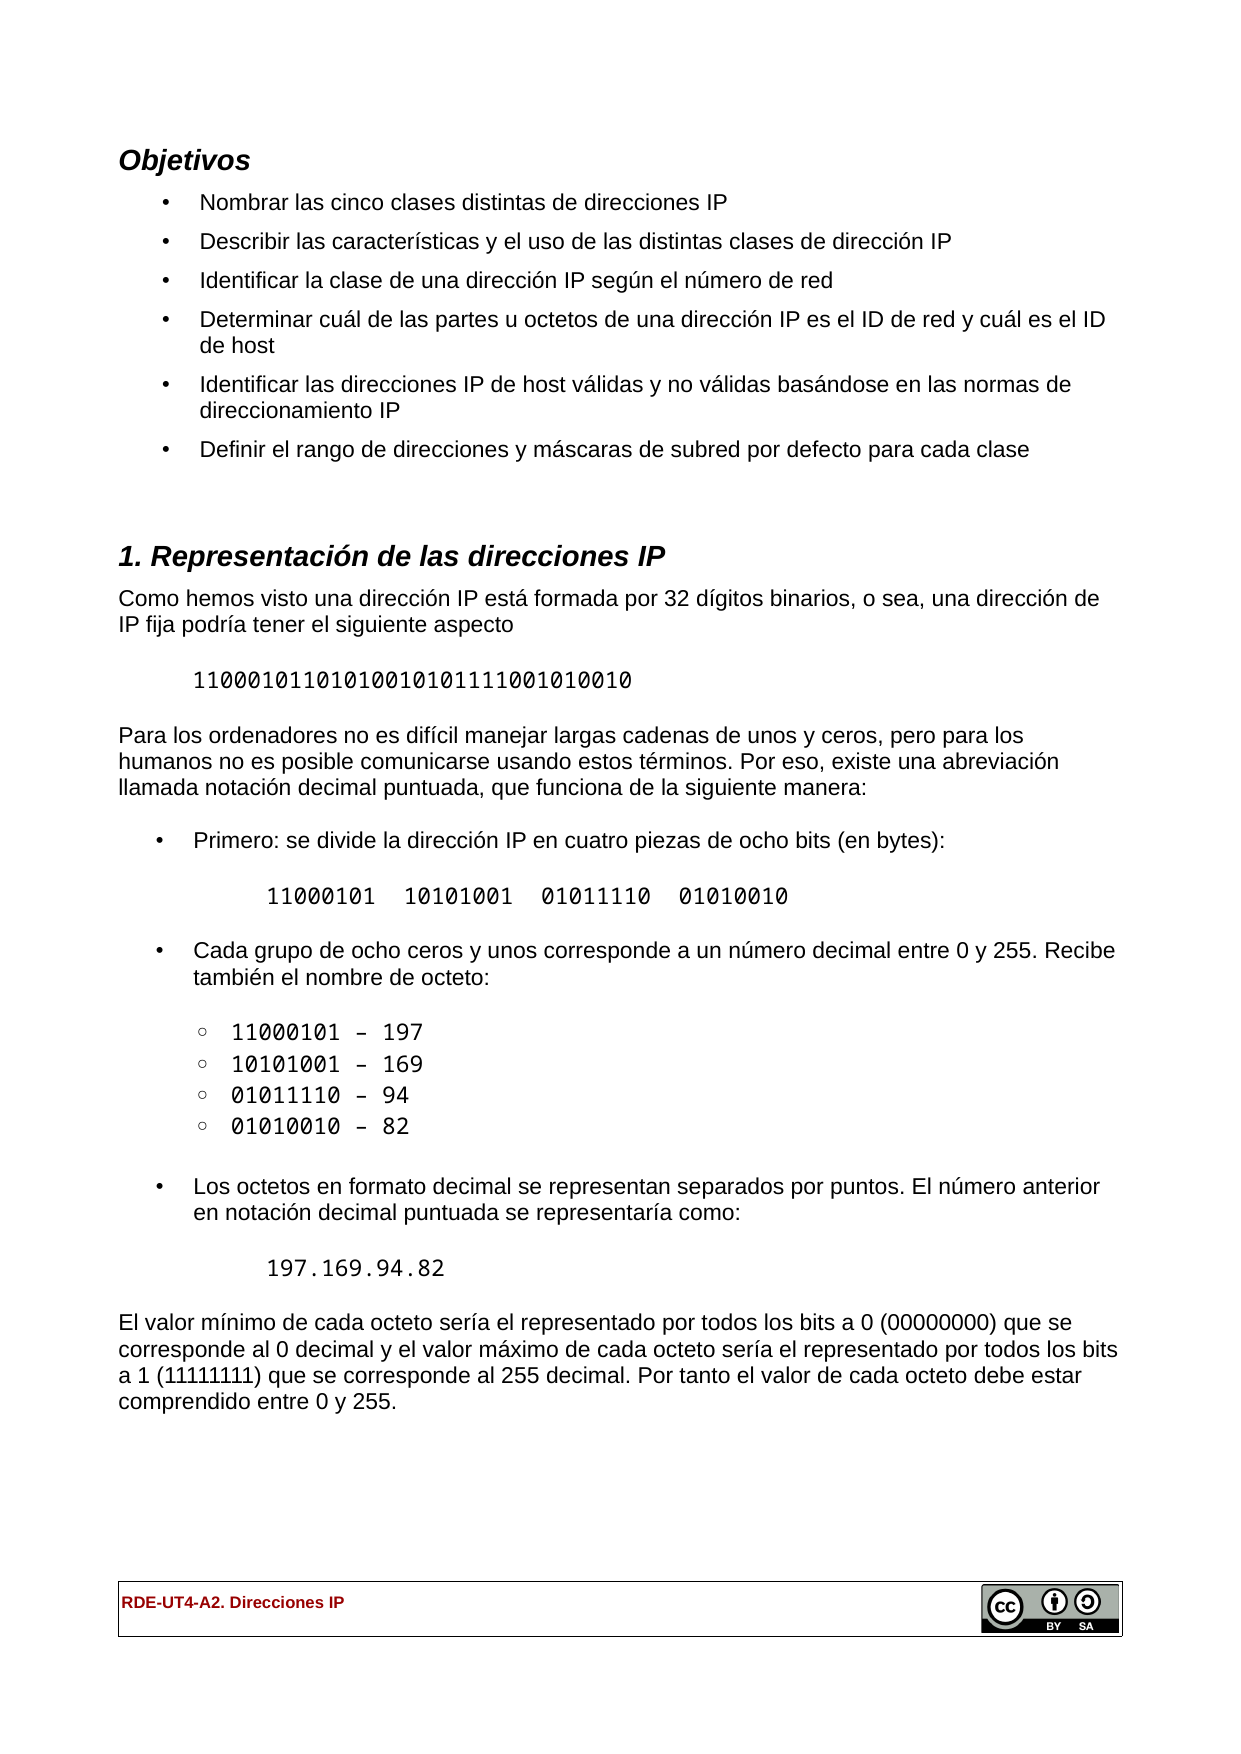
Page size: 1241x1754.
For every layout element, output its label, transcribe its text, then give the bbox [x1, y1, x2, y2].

text 11000101 10101001 01011110 01010010 [266, 880, 1122, 911]
list Nombrar las cinco clases distintas de direcciones IP [162, 189, 1122, 216]
list Determinar cuál de las partes u octetos de una dirección IP es el ID de red y cuál es el ID de host [162, 306, 1122, 358]
text El valor mínimo de cada octeto sería el representado por todos los bits a 0 (00000000) que se corresponde al 0 decimal y el valor máximo de cada octeto sería el representado por todos los bits a 1 (11111111) que se corresponde al 255 decimal. Por tanto el valor de cada octeto debe estar comprendido entre 0 y 255. [118, 1309, 1122, 1415]
text 197.169.94.82 [266, 1252, 1122, 1283]
text 11000101101010010101111001010010 [192, 664, 1122, 695]
list 01011110 – 94 [193, 1079, 1122, 1110]
list Identificar la clase de una dirección IP según el número de red [162, 267, 1122, 293]
subtitle 1. Representación de las direcciones IP [118, 539, 1122, 572]
list Describir las características y el uso de las distintas clases de dirección IP [162, 228, 1122, 254]
list Definir el rango de direcciones y máscaras de subred por defecto para cada clase [162, 436, 1122, 462]
list Primero: se divide la dirección IP en cuatro piezas de ocho bits (en bytes): [156, 827, 1122, 853]
text Para los ordenadores no es difícil manejar largas cadenas de unos y ceros, pero para los humanos no es posible comunicarse usando estos términos. Por eso, existe una abreviación llamada notación decimal puntuada, que funciona de la siguiente manera: [118, 722, 1122, 801]
list Los octetos en formato decimal se representan separados por puntos. El número anterior en notación decimal puntuada se representaría como: [156, 1173, 1122, 1225]
list Identificar las direcciones IP de host válidas y no válidas basándose en las normas de direccionamiento IP [162, 371, 1122, 424]
text Como hemos visto una dirección IP está formada por 32 dígitos binarios, o sea, una dirección de IP fija podría tener el siguiente aspecto [118, 585, 1122, 638]
picture [981, 1584, 1119, 1633]
list 10101001 – 169 [193, 1048, 1122, 1079]
subtitle Objetivos [118, 143, 1122, 177]
list Cada grupo de ocho ceros y unos corresponde a un número decimal entre 0 y 255. Recibe también el nombre de octeto: [156, 937, 1122, 990]
list 11000101 – 197 [193, 1016, 1122, 1048]
list 01010010 – 82 [193, 1110, 1122, 1141]
